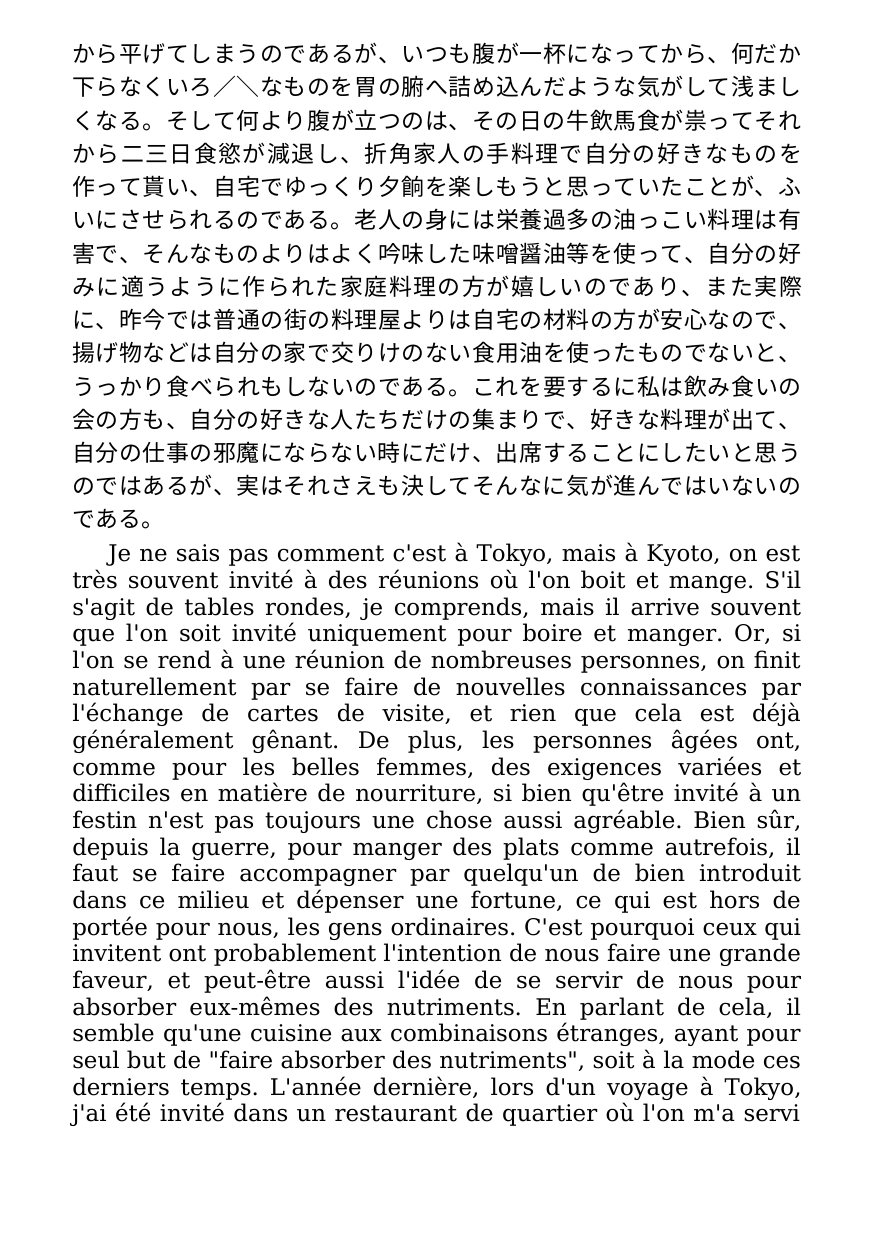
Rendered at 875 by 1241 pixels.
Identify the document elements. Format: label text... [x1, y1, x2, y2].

text から平げてしまうのであるが、いつも腹が一杯になってから、何だか下らなくいろ／＼なものを胃の腑へ詰め込んだような気がして浅ましくなる。そして何より腹が立つのは、その日の牛飲馬食が祟ってそれから二三日食慾が減退し、折角家人の手料理で自分の好きなものを作って貰い、自宅でゆっくり夕餉を楽しもうと思っていたことが、ふいにさせられるのである。老人の身には栄養過多の油っこい料理は有害で、そんなものよりはよく吟味した味噌醤油等を使って、自分の好みに適うように作られた家庭料理の方が嬉しいのであり、また実際に、昨今では普通の街の料理屋よりは自宅の材料の方が安心なので、揚げ物などは自分の家で交りけのない食用油を使ったものでないと、うっかり食べられもしないのである。これを要するに私は飲み食いの会の方も、自分の好きな人たちだけの集まりで、好きな料理が出て、自分の仕事の邪魔にならない時にだけ、出席することにしたいと思うのではあるが、実はそれさえも決してそんなに気が進んではいないのである。 [72, 36, 802, 534]
text Je ne sais pas comment c'est à Tokyo, mais à Kyoto, on est très souvent invité à des réunions où l'on boit et mange. S'il s'agit de tables rondes, je comprends, mais il arrive souvent que l'on soit invité uniquement pour boire et manger. Or, si l'on se rend à une réunion de nombreuses personnes, on finit naturellement par se faire de nouvelles connaissances par l'échange de cartes de visite, et rien que cela est déjà généralement gênant. De plus, les personnes âgées ont, comme pour les belles femmes, des exigences variées et difficiles en matière de nourriture, si bien qu'être invité à un festin n'est pas toujours une chose aussi agréable. Bien sûr, depuis la guerre, pour manger des plats comme autrefois, il faut se faire accompagner par quelqu'un de bien introduit dans ce milieu et dépenser une fortune, ce qui est hors de portée pour nous, les gens ordinaires. C'est pourquoi ceux qui invitent ont probablement l'intention de nous faire une grande faveur, et peut-être aussi l'idée de se servir de nous pour absorber eux-mêmes des nutriments. En parlant de cela, il semble qu'une cuisine aux combinaisons étranges, ayant pour seul but de "faire absorber des nutriments", soit à la mode ces derniers temps. L'année dernière, lors d'un voyage à Tokyo, j'ai été invité dans un restaurant de quartier où l'on m'a servi [72, 540, 802, 1127]
